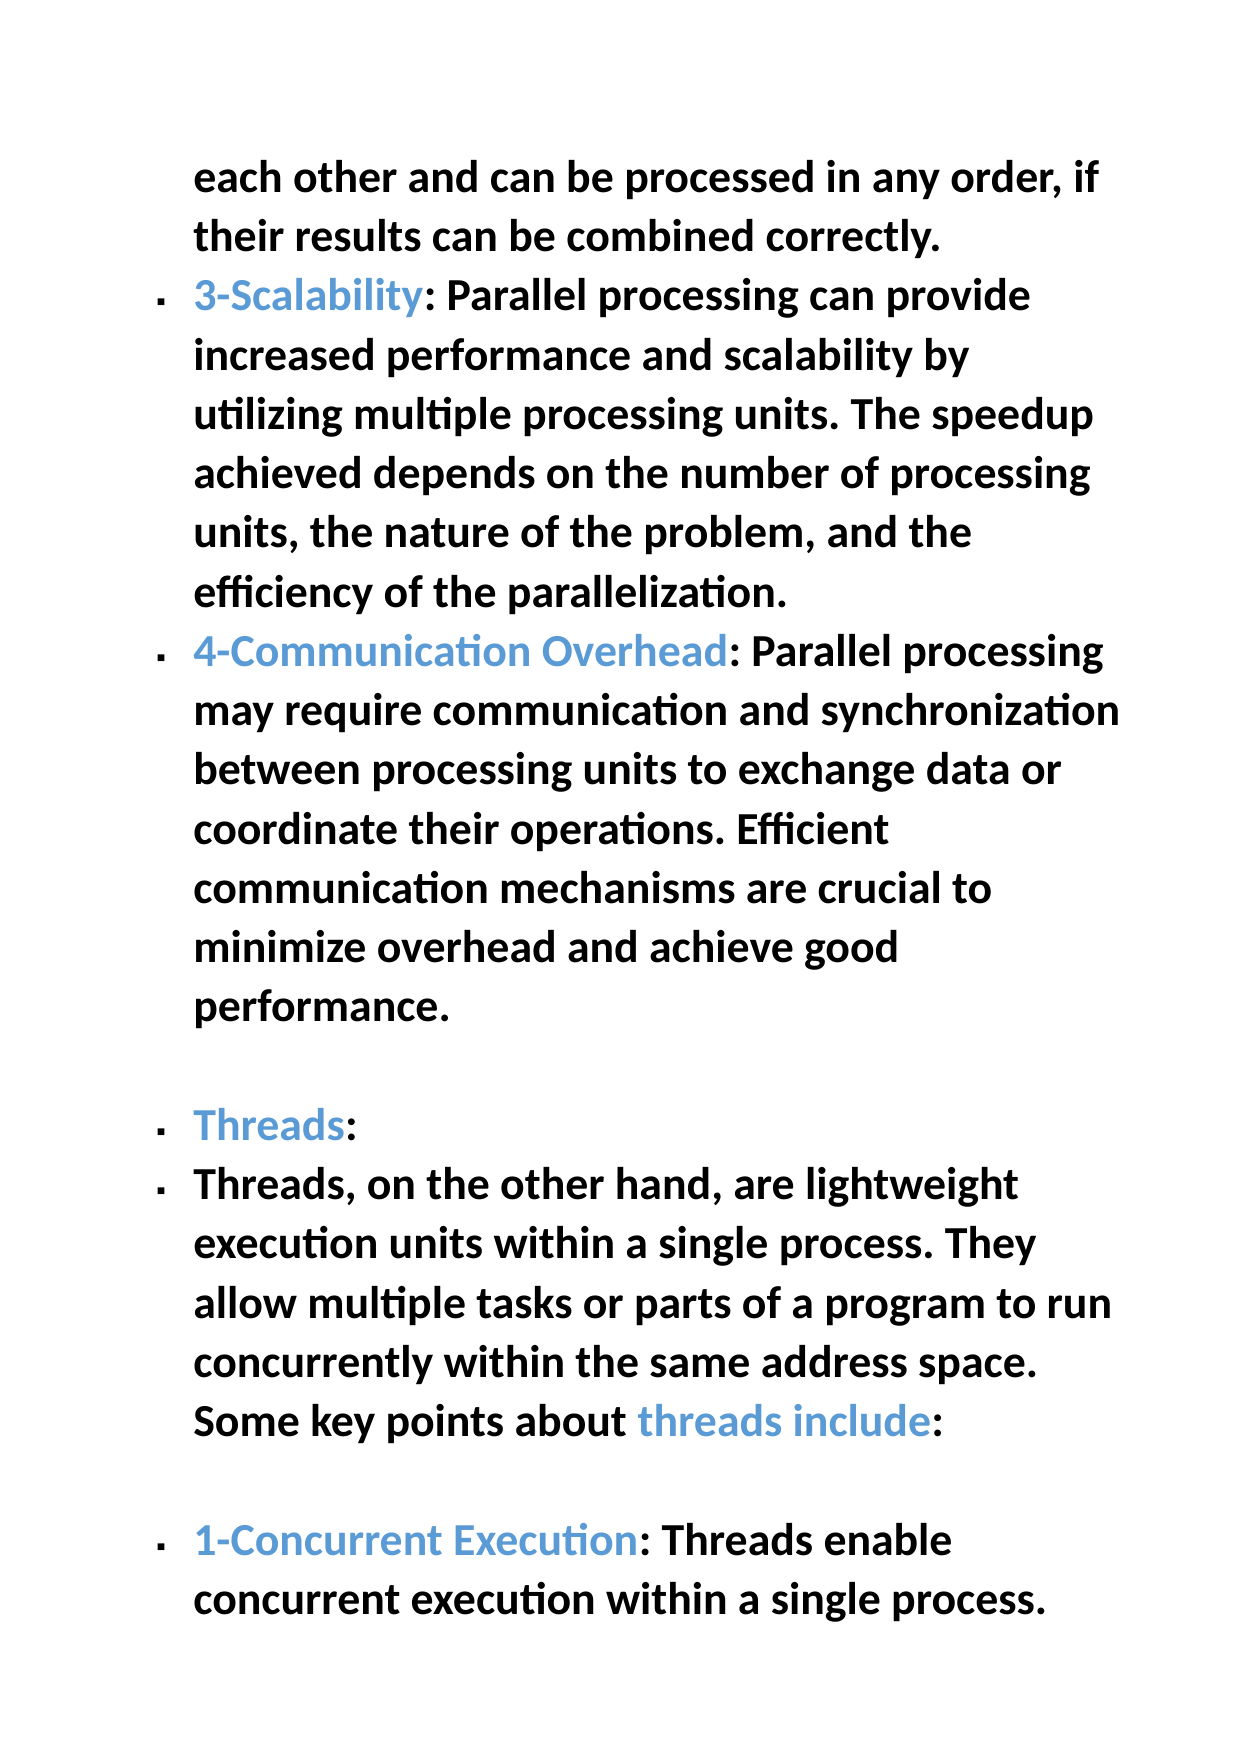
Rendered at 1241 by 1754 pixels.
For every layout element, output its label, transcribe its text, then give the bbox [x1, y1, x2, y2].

list each other and can be processed in any order, if their results can be combined correctly. [156, 148, 1122, 263]
list 1-Concurrent Execution: Threads enable concurrent execution within a single process. [156, 1511, 1122, 1626]
list 3-Scalability: Parallel processing can provide increased performance and scalability by utilizing multiple processing units. The speedup achieved depends on the number of processing units, the nature of the problem, and the efficiency of the parallelization. [156, 266, 1122, 618]
list 4-Communication Overhead: Parallel processing may require communication and synchronization between processing units to exchange data or coordinate their operations. Efficient communication mechanisms are crucial to minimize overhead and achieve good performance. [156, 622, 1122, 1033]
list Threads, on the other hand, are lightweight execution units within a single process. They allow multiple tasks or parts of a program to run concurrently within the same address space. Some key points about threads include: [156, 1155, 1122, 1448]
list Threads: [156, 1096, 1122, 1152]
